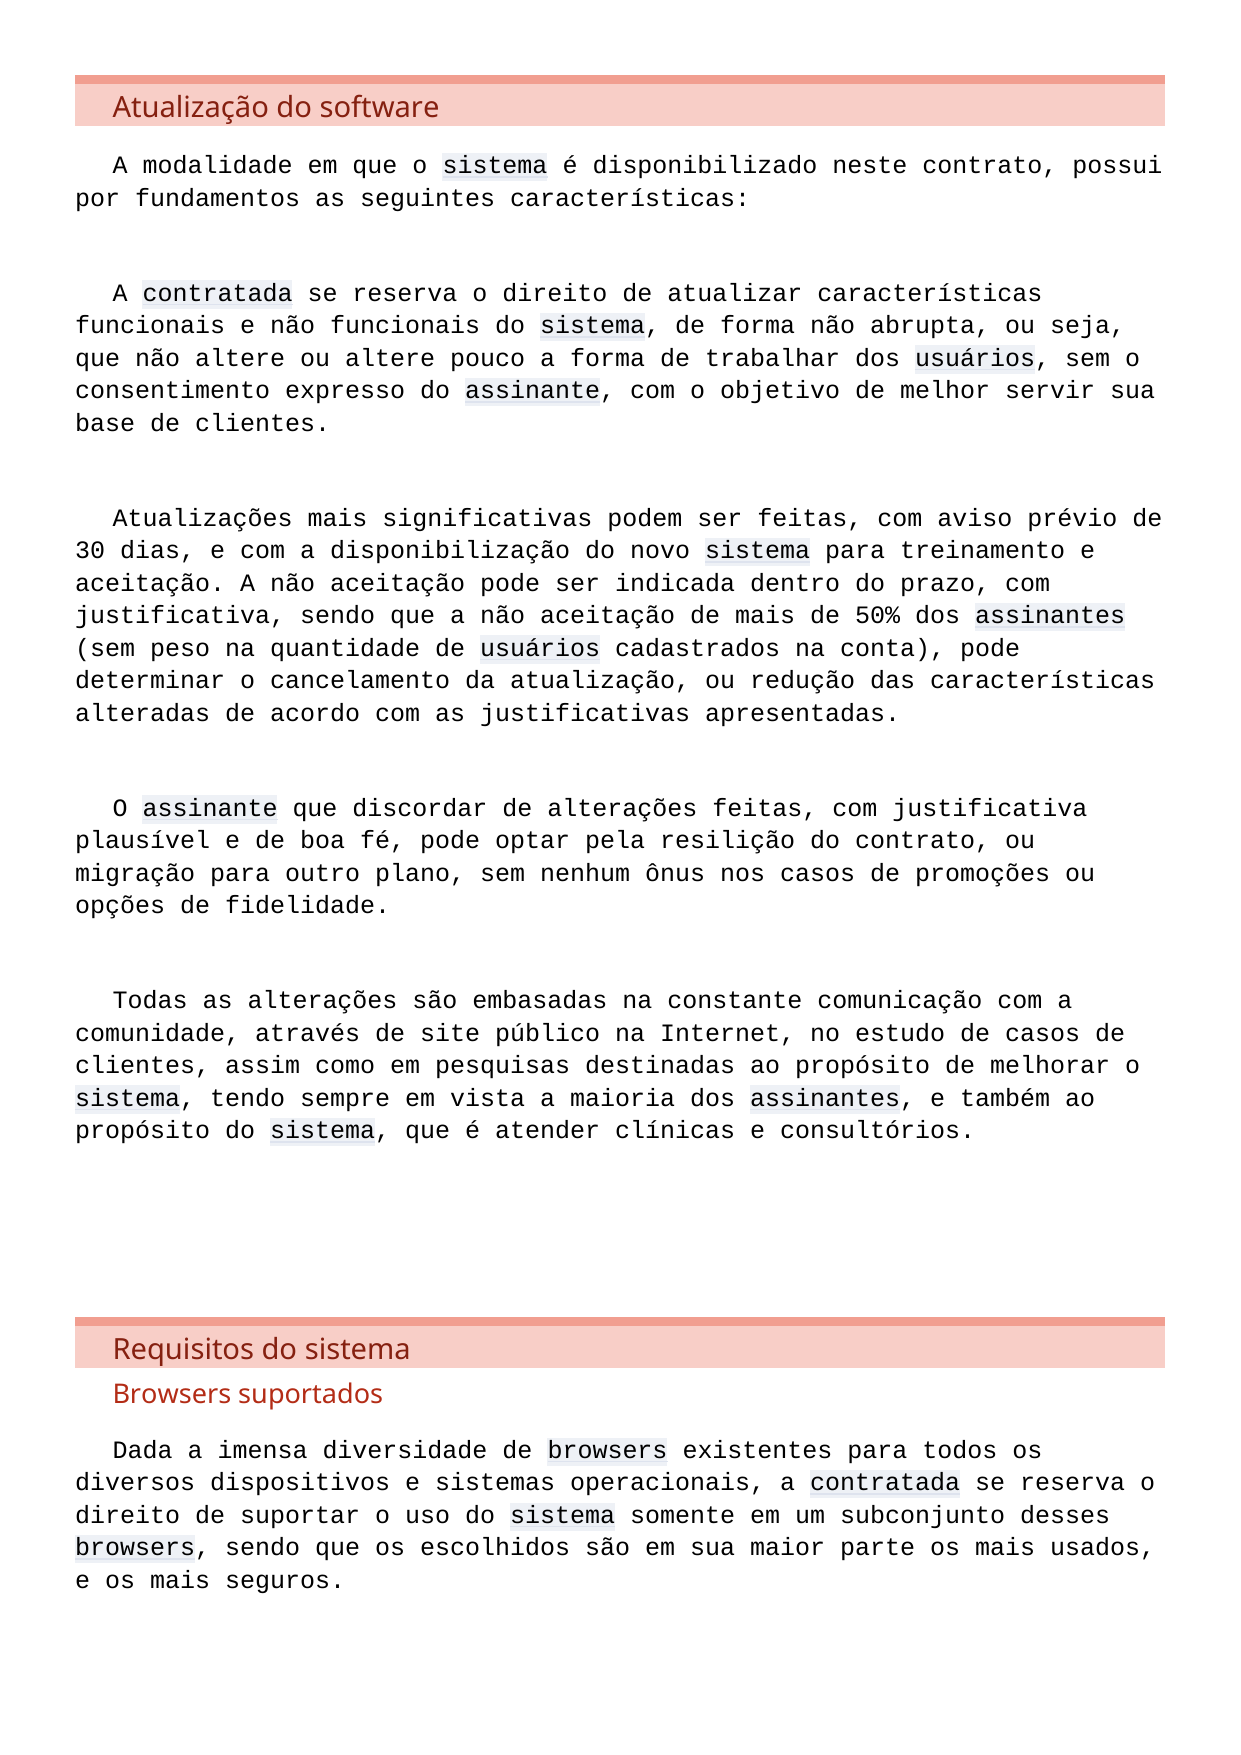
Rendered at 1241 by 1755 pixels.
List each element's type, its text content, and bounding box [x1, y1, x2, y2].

text Todas as alterações são embasadas na constante comunicação com a comunidade, através de site público na Internet, no estudo de casos de clientes, assim como em pesquisas destinadas ao propósito de melhorar o sistema, tendo sempre em vista a maioria dos assinantes, e também ao propósito do sistema, que é atender clínicas e consultórios. [75, 988, 1165, 1146]
subtitle Requisitos do sistema [75, 1326, 1165, 1368]
text Dada a imensa diversidade de browsers existentes para todos os diversos dispositivos e sistemas operacionais, a contratada se reserva o direito de suportar o uso do sistema somente em um subconjunto desses browsers, sendo que os escolhidos são em sua maior parte os mais usados, e os mais seguros. [75, 1437, 1165, 1596]
text A modalidade em que o sistema é disponibilizado neste contrato, possui por fundamentos as seguintes características: [75, 153, 1165, 214]
subtitle Browsers suportados [75, 1374, 1165, 1411]
text O assinante que discordar de alterações feitas, com justificativa plausível e de boa fé, pode optar pela resilição do contrato, ou migração para outro plano, sem nenhum ônus nos casos de promoções ou opções de fidelidade. [75, 795, 1165, 921]
text Atualizações mais significativas podem ser feitas, com aviso prévio de 30 dias, e com a disponibilização do novo sistema para treinamento e aceitação. A não aceitação pode ser indicada dentro do prazo, com justificativa, sendo que a não aceitação de mais de 50% dos assinantes (sem peso na quantidade de usuários cadastrados na conta), pode determinar o cancelamento da atualização, ou redução das características alteradas de acordo com as justificativas apresentadas. [75, 505, 1165, 729]
text A contratada se reserva o direito de atualizar características funcionais e não funcionais do sistema, de forma não abrupta, ou seja, que não altere ou altere pouco a forma de trabalhar dos usuários, sem o consentimento expresso do assinante, com o objetivo de melhor servir sua base de clientes. [75, 280, 1165, 439]
subtitle Atualização do software [75, 84, 1165, 126]
